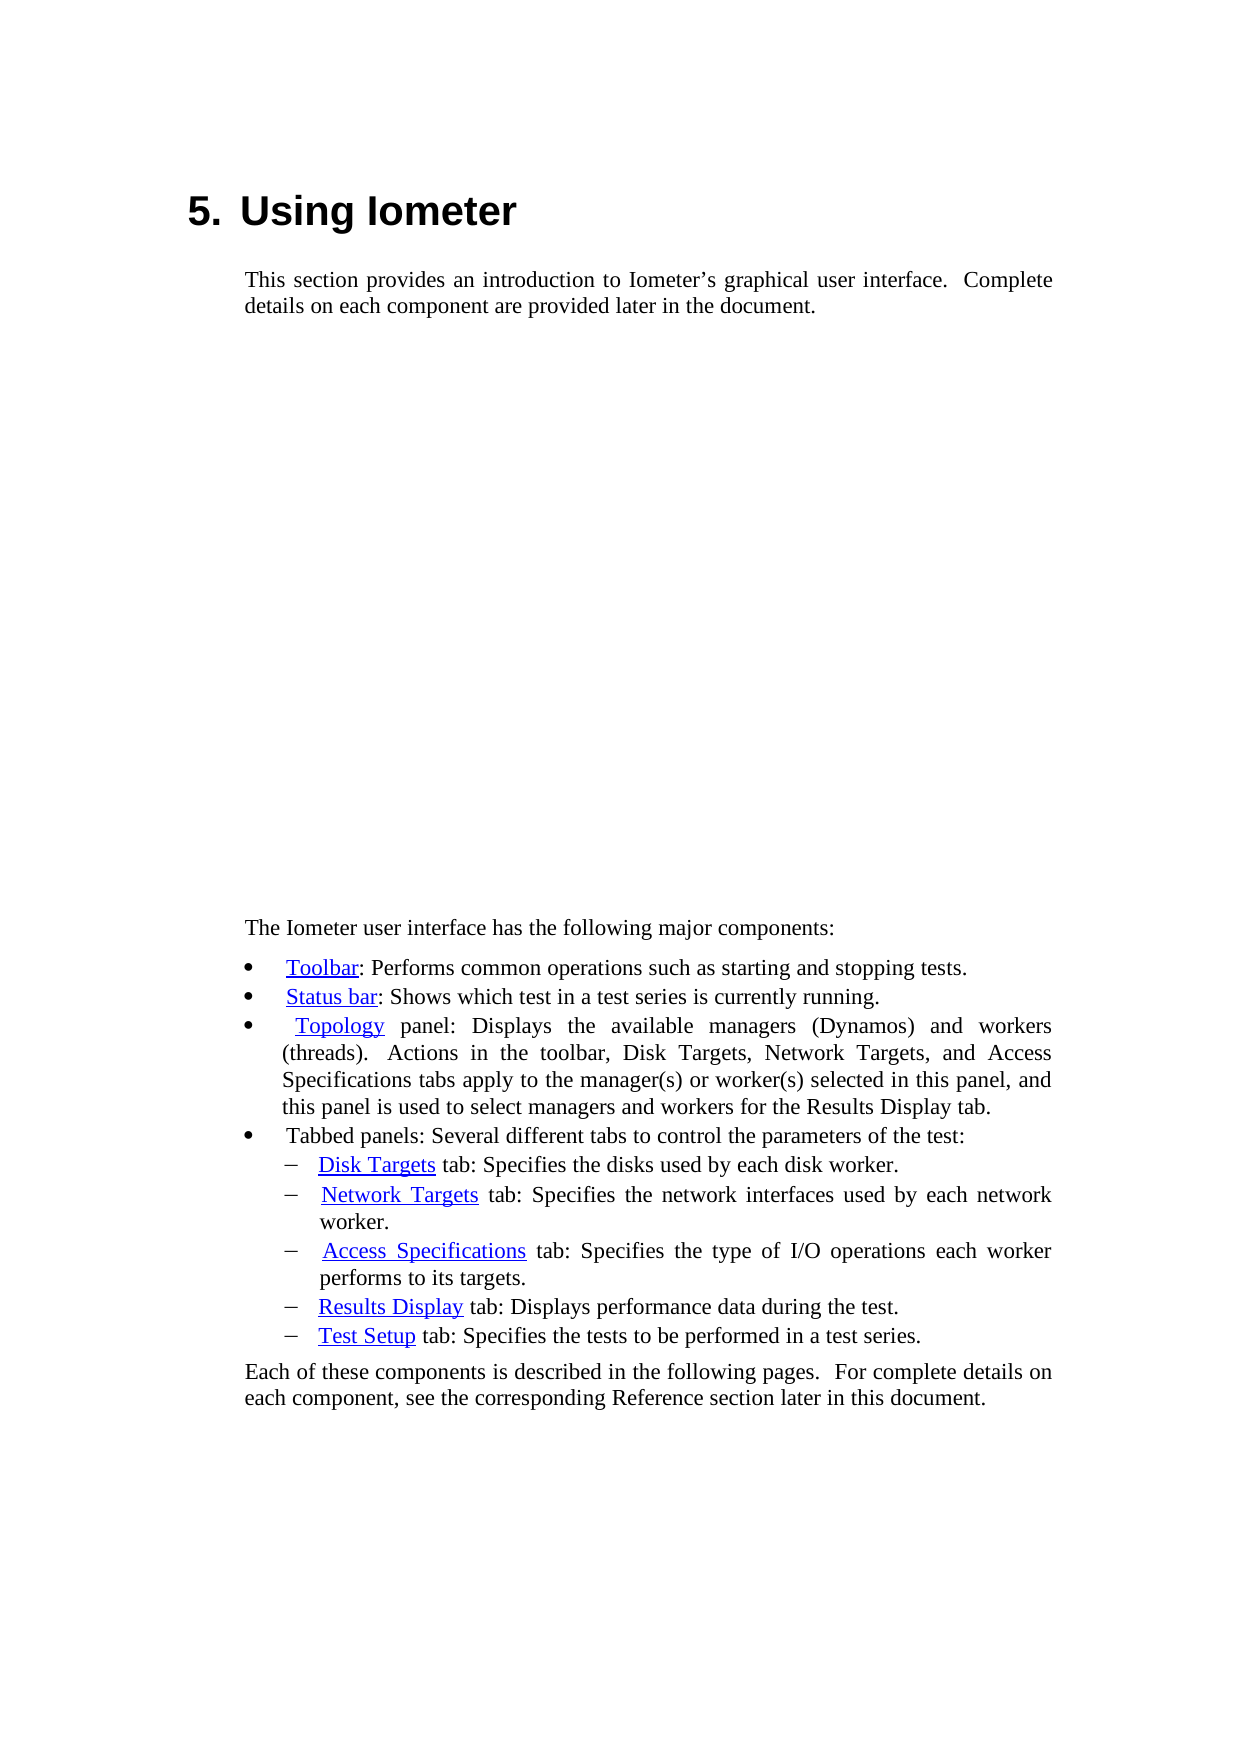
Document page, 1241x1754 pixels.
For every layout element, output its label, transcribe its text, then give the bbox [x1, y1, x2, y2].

text  Status bar: Shows which test in a test series is currently running. [244, 982, 1053, 1009]
text  Tabbed panels: Several different tabs to control the parameters of the test: [244, 1122, 1053, 1149]
text  Results Display tab: Displays performance data during the test. [282, 1292, 1053, 1319]
text  Test Setup tab: Specifies the tests to be performed in a test series. [282, 1322, 1053, 1349]
text  Access Specifications tab: Specifies the type of I/O operations each worker performs to its targets. [282, 1236, 1053, 1290]
text The Iometer user interface has the following major components: [244, 915, 1053, 940]
text  Network Targets tab: Specifies the network interfaces used by each network worker. [282, 1180, 1053, 1234]
text  Disk Targets tab: Specifies the disks used by each disk worker. [282, 1151, 1053, 1178]
text  Toolbar: Performs common operations such as starting and stopping tests. [244, 953, 1053, 980]
subtitle 5. Using Iometer [187, 187, 1053, 234]
text Each of these components is described in the following pages. For complete details on each component, see the corresponding Reference section later in this document. [244, 1359, 1053, 1410]
text  Topology panel: Displays the available managers (Dynamos) and workers (threads). Actions in the toolbar, Disk Targets, Network Targets, and Access Specifications tabs apply to the manager(s) or worker(s) selected in this panel, and this panel is used to select managers and workers for the Results Display tab. [244, 1011, 1053, 1119]
text This section provides an introduction to Iometer’s graphical user interface. Complete details on each component are provided later in the document. [244, 267, 1053, 318]
